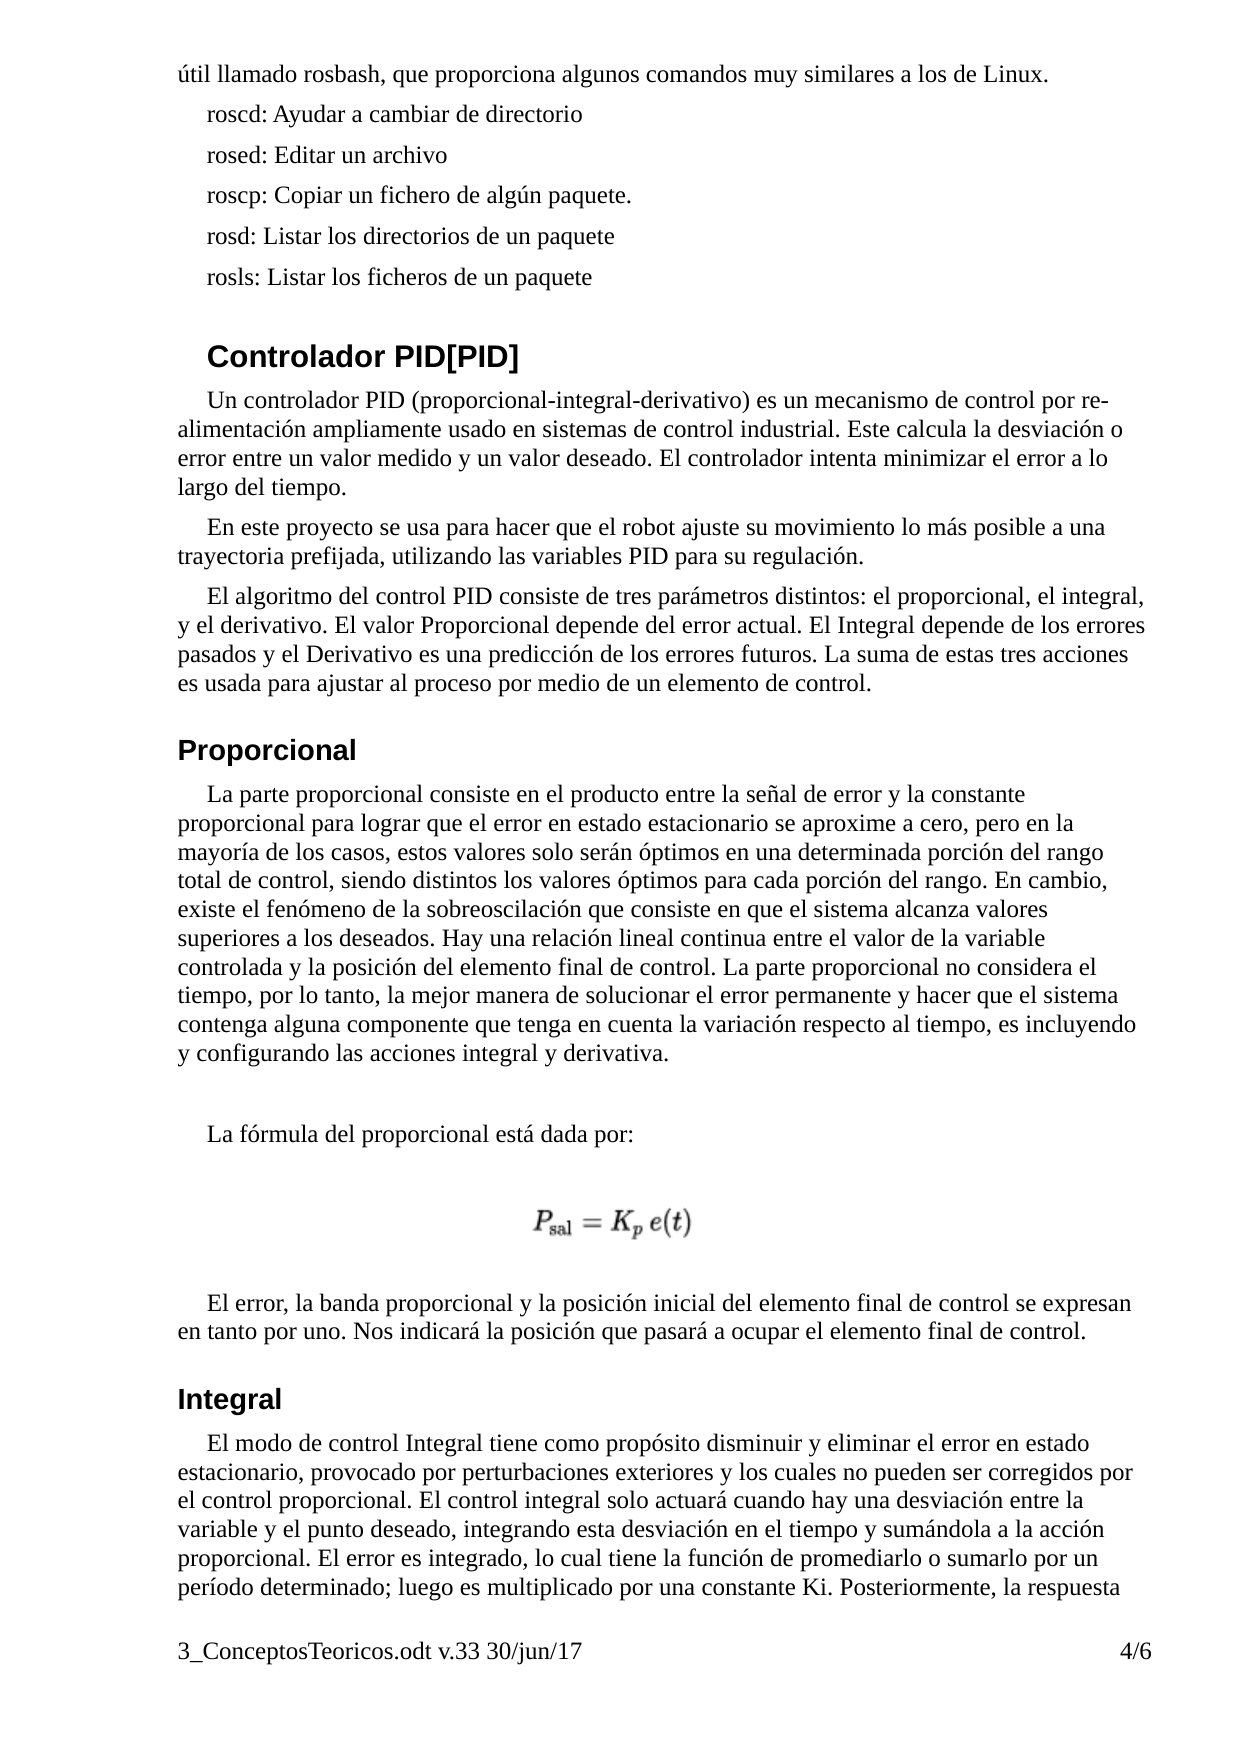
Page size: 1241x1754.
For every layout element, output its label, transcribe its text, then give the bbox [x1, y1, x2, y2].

text útil llamado rosbash, que proporciona algunos comandos muy similares a los de Linux. [177, 59, 1152, 88]
text El modo de control Integral tiene como propósito disminuir y eliminar el error en estado estacionario, provocado por perturbaciones exteriores y los cuales no pueden ser corregidos por el control proporcional. El control integral solo actuará cuando hay una desviación entre la variable y el punto deseado, integrando esta desviación en el tiempo y sumándola a la acción proporcional. El error es integrado, lo cual tiene la función de promediarlo o sumarlo por un período determinado; luego es multiplicado por una constante Ki. Posteriormente, la respuesta [177, 1428, 1152, 1600]
text Un controlador PID (proporcional-integral-derivativo) es un mecanismo de control por re-alimentación ampliamente usado en sistemas de control industrial. Este calcula la desviación o error entre un valor medido y un valor deseado. El controlador intenta minimizar el error a lo largo del tiempo. [177, 385, 1152, 500]
text rosd: Listar los directorios de un paquete [177, 221, 1152, 250]
text rosls: Listar los ficheros de un paquete [177, 262, 1152, 290]
text La parte proporcional consiste en el producto entre la señal de error y la constante proporcional para lograr que el error en estado estacionario se aproxime a cero, pero en la mayoría de los casos, estos valores solo serán óptimos en una determinada porción del rango total de control, siendo distintos los valores óptimos para cada porción del rango. En cambio, existe el fenómeno de la sobreoscilación que consiste en que el sistema alcanza valores superiores a los deseados. Hay una relación lineal continua entre el valor de la variable controlada y la posición del elemento final de control. La parte proporcional no considera el tiempo, por lo tanto, la mejor manera de solucionar el error permanente y hacer que el sistema contenga alguna componente que tenga en cuenta la variación respecto al tiempo, es incluyendo y configurando las acciones integral y derivativa. [177, 779, 1152, 1067]
subtitle Proporcional [177, 733, 1152, 767]
text El error, la banda proporcional y la posición inicial del elemento final de control se expresan en tanto por uno. Nos indicará la posición que pasará a ocupar el elemento final de control. [177, 1288, 1152, 1345]
text rosed: Editar un archivo [177, 140, 1152, 169]
subtitle Integral [177, 1382, 1152, 1415]
text En este proyecto se usa para hacer que el robot ajuste su movimiento lo más posible a una trayectoria prefijada, utilizando las variables PID para su regulación. [177, 512, 1152, 569]
text roscp: Copiar un fichero de algún paquete. [177, 181, 1152, 209]
text La fórmula del proporcional está dada por: [177, 1119, 1152, 1148]
subtitle Controlador PID[PID] [207, 338, 1152, 373]
text El algoritmo del control PID consiste de tres parámetros distintos: el proporcional, el integral, y el derivativo. El valor Proporcional depende del error actual. El Integral depende de los errores pasados y el Derivativo es una predicción de los errores futuros. La suma de estas tres acciones es usada para ajustar al proceso por medio de un elemento de control. [177, 581, 1152, 696]
text roscd: Ayudar a cambiar de directorio [177, 99, 1152, 128]
